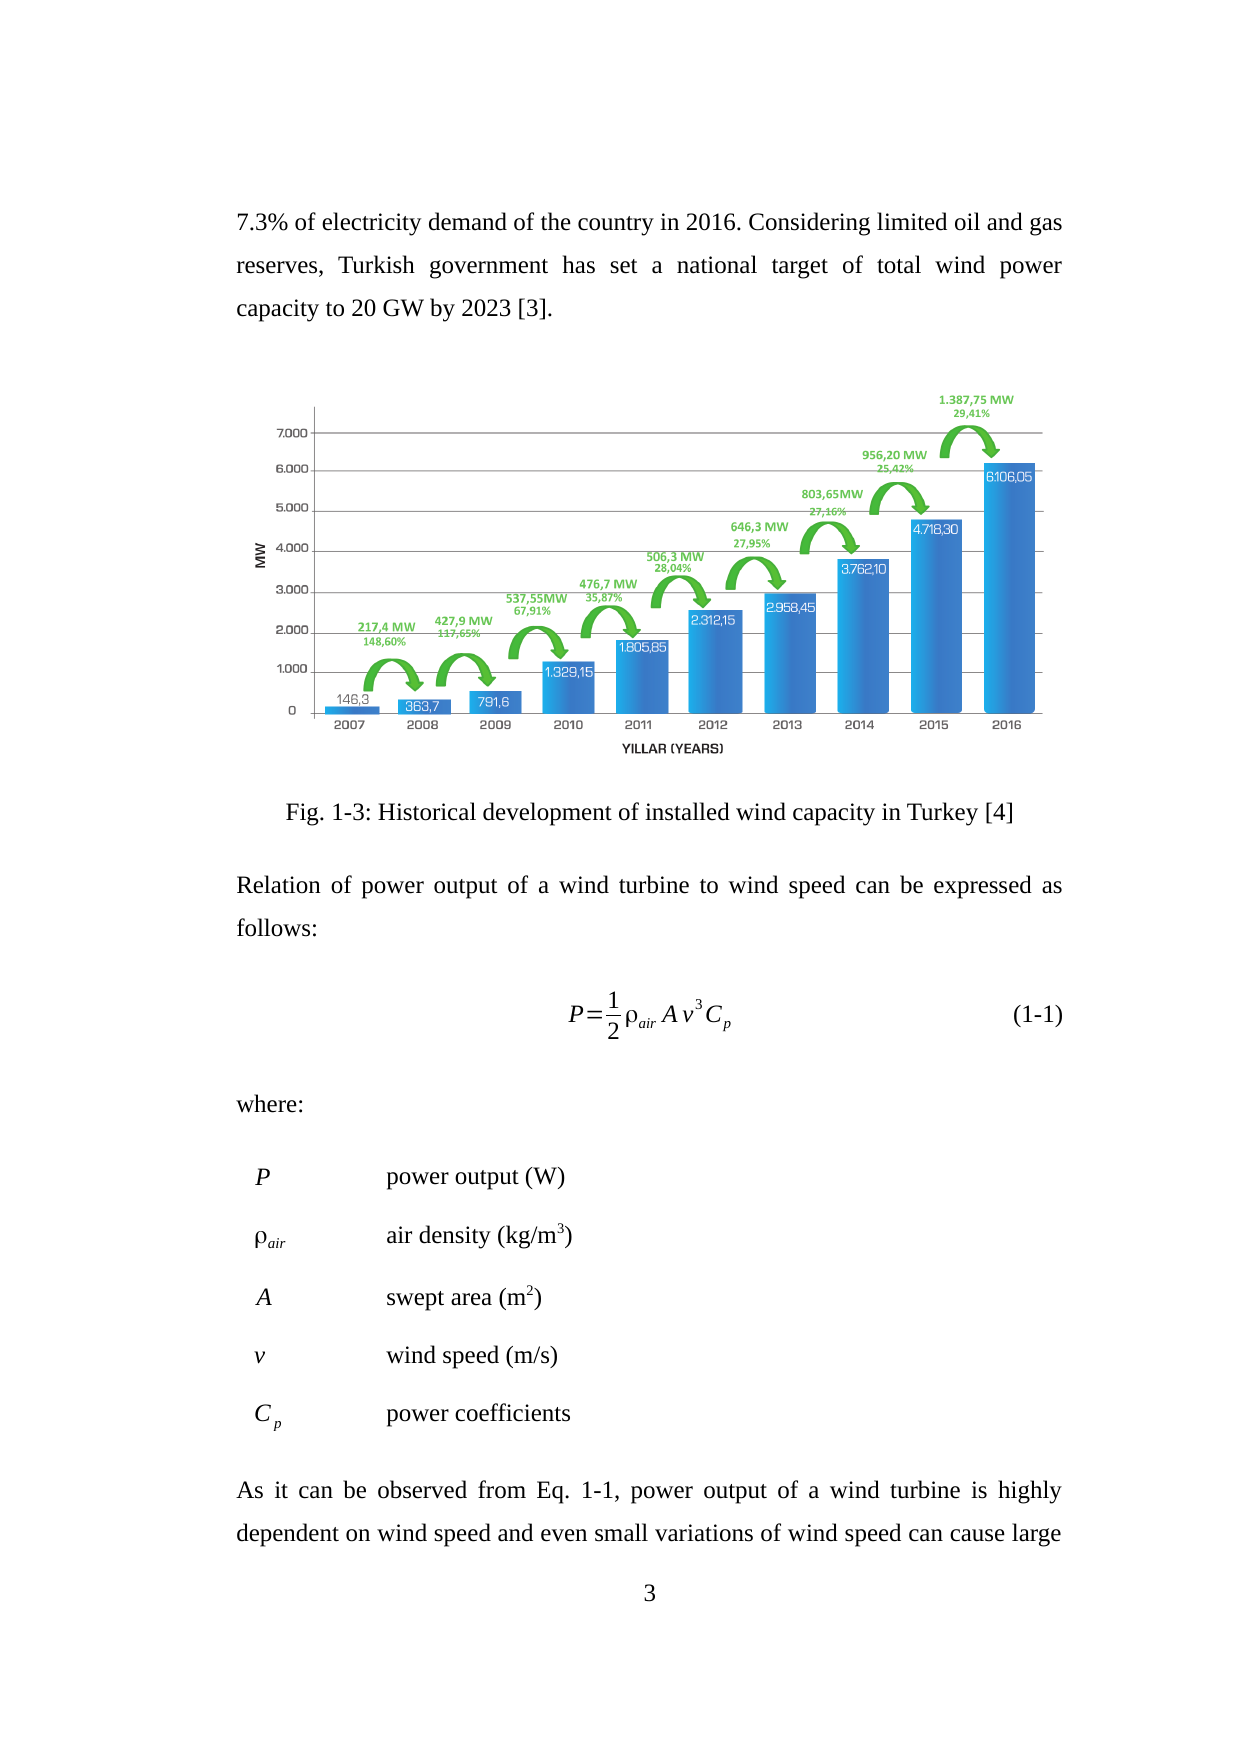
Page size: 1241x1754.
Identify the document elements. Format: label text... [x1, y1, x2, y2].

text wind speed (m/s) [236, 1340, 1063, 1369]
text air density (kg/m3) [236, 1220, 1063, 1252]
text Fig. 1-3: Historical development of installed wind capacity in Turkey [4]⁠ [236, 797, 1063, 826]
text 7.3% of electricity demand of the country in 2016. Considering limited oil and gas reserves, Turkish government has set a national target of total wind power capacity to 20 GW by 2023 [3]⁠. [236, 207, 1063, 322]
text where: [236, 1089, 1063, 1117]
picture [236, 378, 1064, 765]
text power coefficients [236, 1398, 1063, 1431]
text Relation of power output of a wind turbine to wind speed can be expressed as follows: [236, 870, 1063, 942]
text As it can be observed from Eq. 1-1, power output of a wind turbine is highly dependent on wind speed and even small variations of wind speed can cause large [236, 1475, 1063, 1547]
text swept area (m2) [236, 1282, 1063, 1310]
text power output (W) [236, 1161, 1063, 1190]
text (1-1) [236, 986, 1063, 1045]
